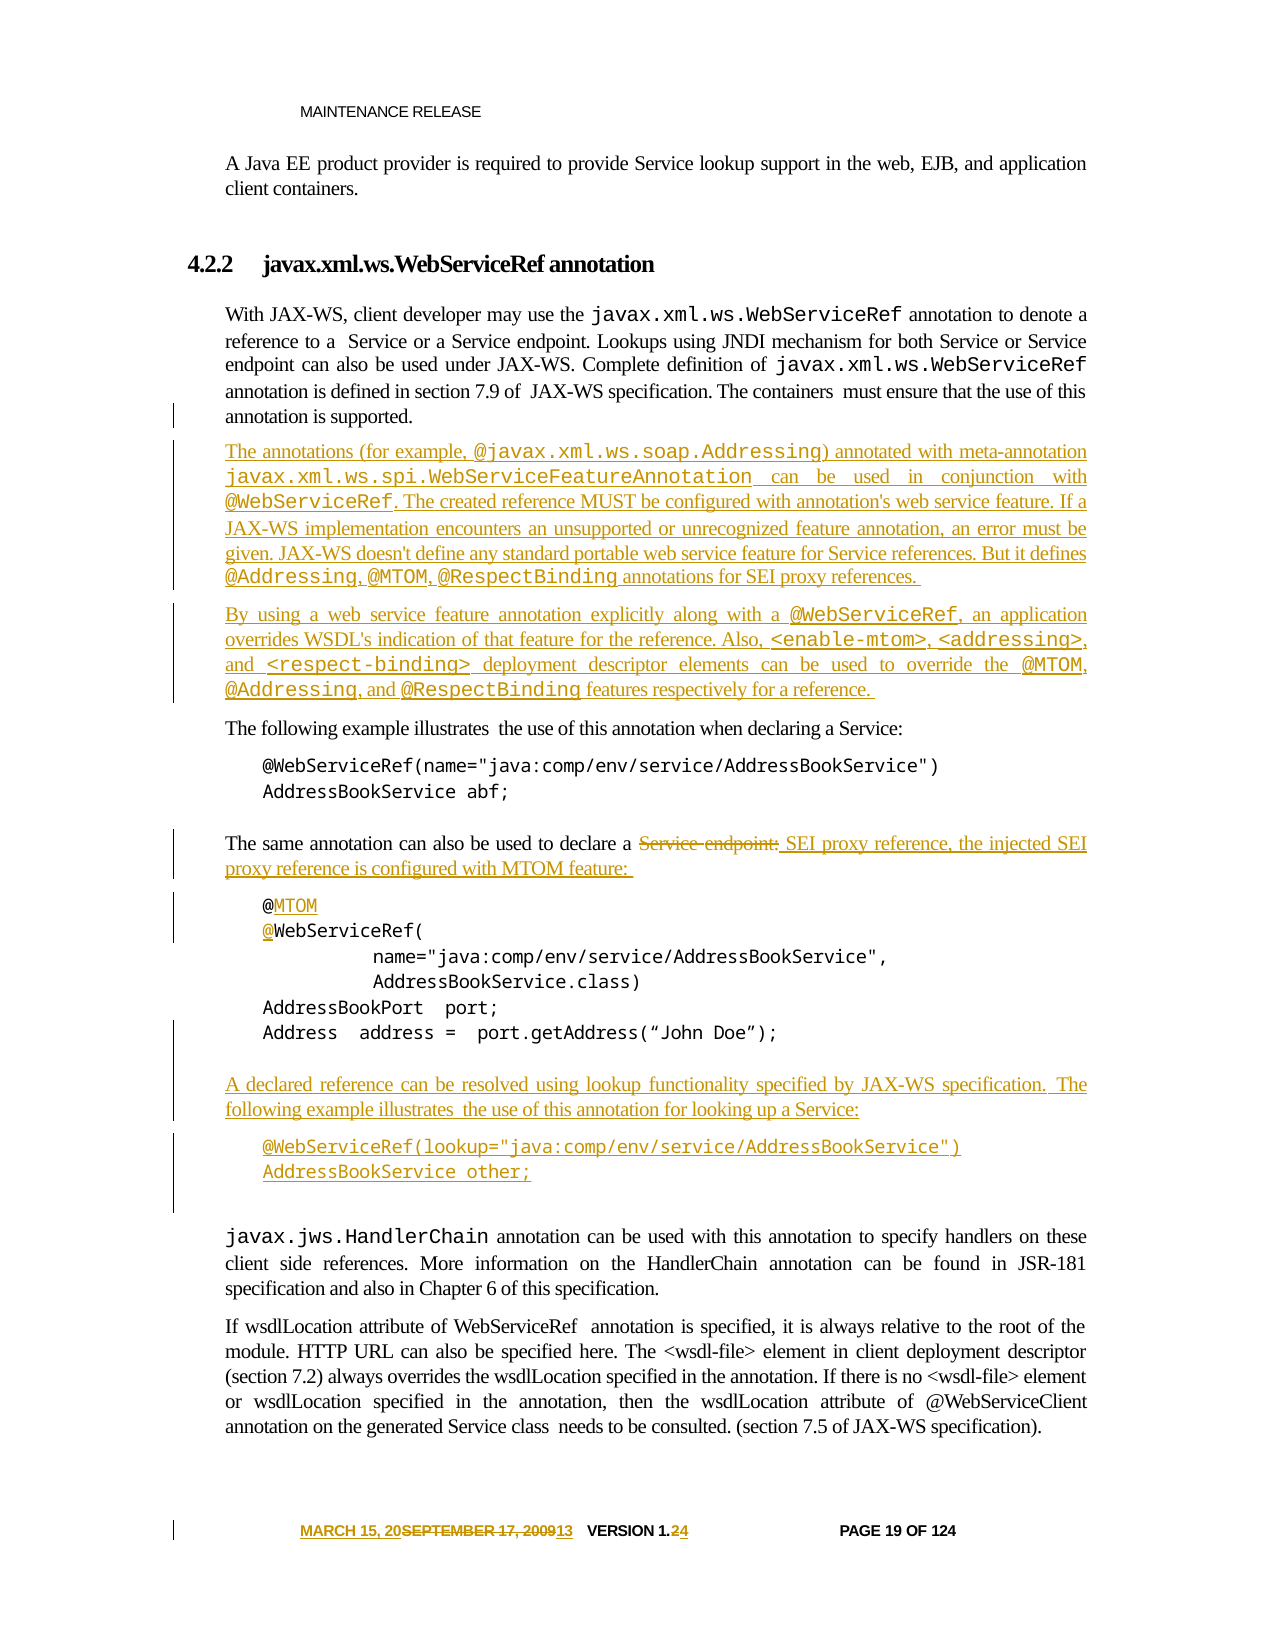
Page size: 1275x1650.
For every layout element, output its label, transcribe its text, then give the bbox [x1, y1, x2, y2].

text and <respect-binding> deployment descriptor elements can be used to override the @MTOM, @Addressing, and @RespectBinding features respectively for a reference. [225, 649, 1087, 703]
text The annotations (for example, @javax.xml.ws.soap.Addressing) annotated with meta-annotation javax.xml.ws.spi.WebServiceFeatureAnnotation can be used in conjunction with @WebServiceRef. The created reference MUST be configured with annotation's web service feature. If a JAX-WS implementation encounters an unsupported or unrecognized feature annotation, an error must be [225, 440, 1087, 537]
text given. JAX-WS doesn't define any standard portable web service feature for Service references. But it defines @Addressing, @MTOM, @RespectBinding annotations for SEI proxy references. [225, 538, 1087, 590]
text @WebServiceRef(lookup="java:comp/env/service/AddressBookService") [225, 1133, 1087, 1159]
text name="java:comp/env/service/AddressBookService", [225, 943, 1087, 968]
text AddressBookPort port; [225, 994, 1087, 1019]
text javax.jws.HandlerChain annotation can be used with this annotation to specify handlers on these client side references. More information on the HandlerChain annotation can be found in JSR-181 specification and also in Chapter 6 of this specification. [225, 1225, 1087, 1300]
text @WebServiceRef(name="java:comp/env/service/AddressBookService") [225, 753, 1087, 778]
text @WebServiceRef( [225, 917, 1087, 943]
text AddressBookService.class) [225, 968, 1087, 994]
text AddressBookService abf; [225, 778, 1087, 804]
text If wsdlLocation attribute of WebServiceRef annotation is specified, it is always relative to the root of the module. HTTP URL can also be specified here. The <wsdl-file> element in client deployment descriptor (section 7.2) always overrides the wsdlLocation specified in the annotation. If there is no <wsdl-file> element or wsdlLocation specified in the annotation, then the wsdlLocation attribute of @WebServiceClient annotation on the generated Service class needs to be consulted. (section 7.5 of JAX-WS specification). [225, 1313, 1087, 1438]
text By using a web service feature annotation explicitly along with a @WebServiceRef, an application overrides WSDL's indication of that feature for the reference. Also, <enable-mtom>, <addressing>, [225, 603, 1087, 648]
text A Java EE product provider is required to provide Service lookup support in the web, EJB, and application client containers. [225, 150, 1087, 200]
text Address address = port.getAddress(“John Doe”); [225, 1019, 1087, 1045]
subtitle javax.xml.ws.WebServiceRef annotation [187, 250, 1087, 278]
text AddressBookService other; [225, 1159, 1087, 1184]
text The following example illustrates the use of this annotation when declaring a Service: [225, 715, 1087, 740]
text A declared reference can be resolved using lookup functionality specified by JAX-WS specification. The following example illustrates the use of this annotation for looking up a Service: [225, 1071, 1087, 1121]
text @MTOM [225, 892, 1087, 917]
text The same annotation can also be used to declare a SEI proxy reference, the injected SEI proxy reference is configured with MTOM feature: [225, 829, 1087, 879]
text With JAX-WS, client developer may use the javax.xml.ws.WebServiceRef annotation to denote a reference to a Service or a Service endpoint. Lookups using JNDI mechanism for both Service or Service endpoint can also be used under JAX-WS. Complete definition of javax.xml.ws.WebServiceRef annotation is defined in section 7.9 of JAX-WS specification. The containers must ensure that the use of this annotation is supported. [225, 303, 1087, 428]
